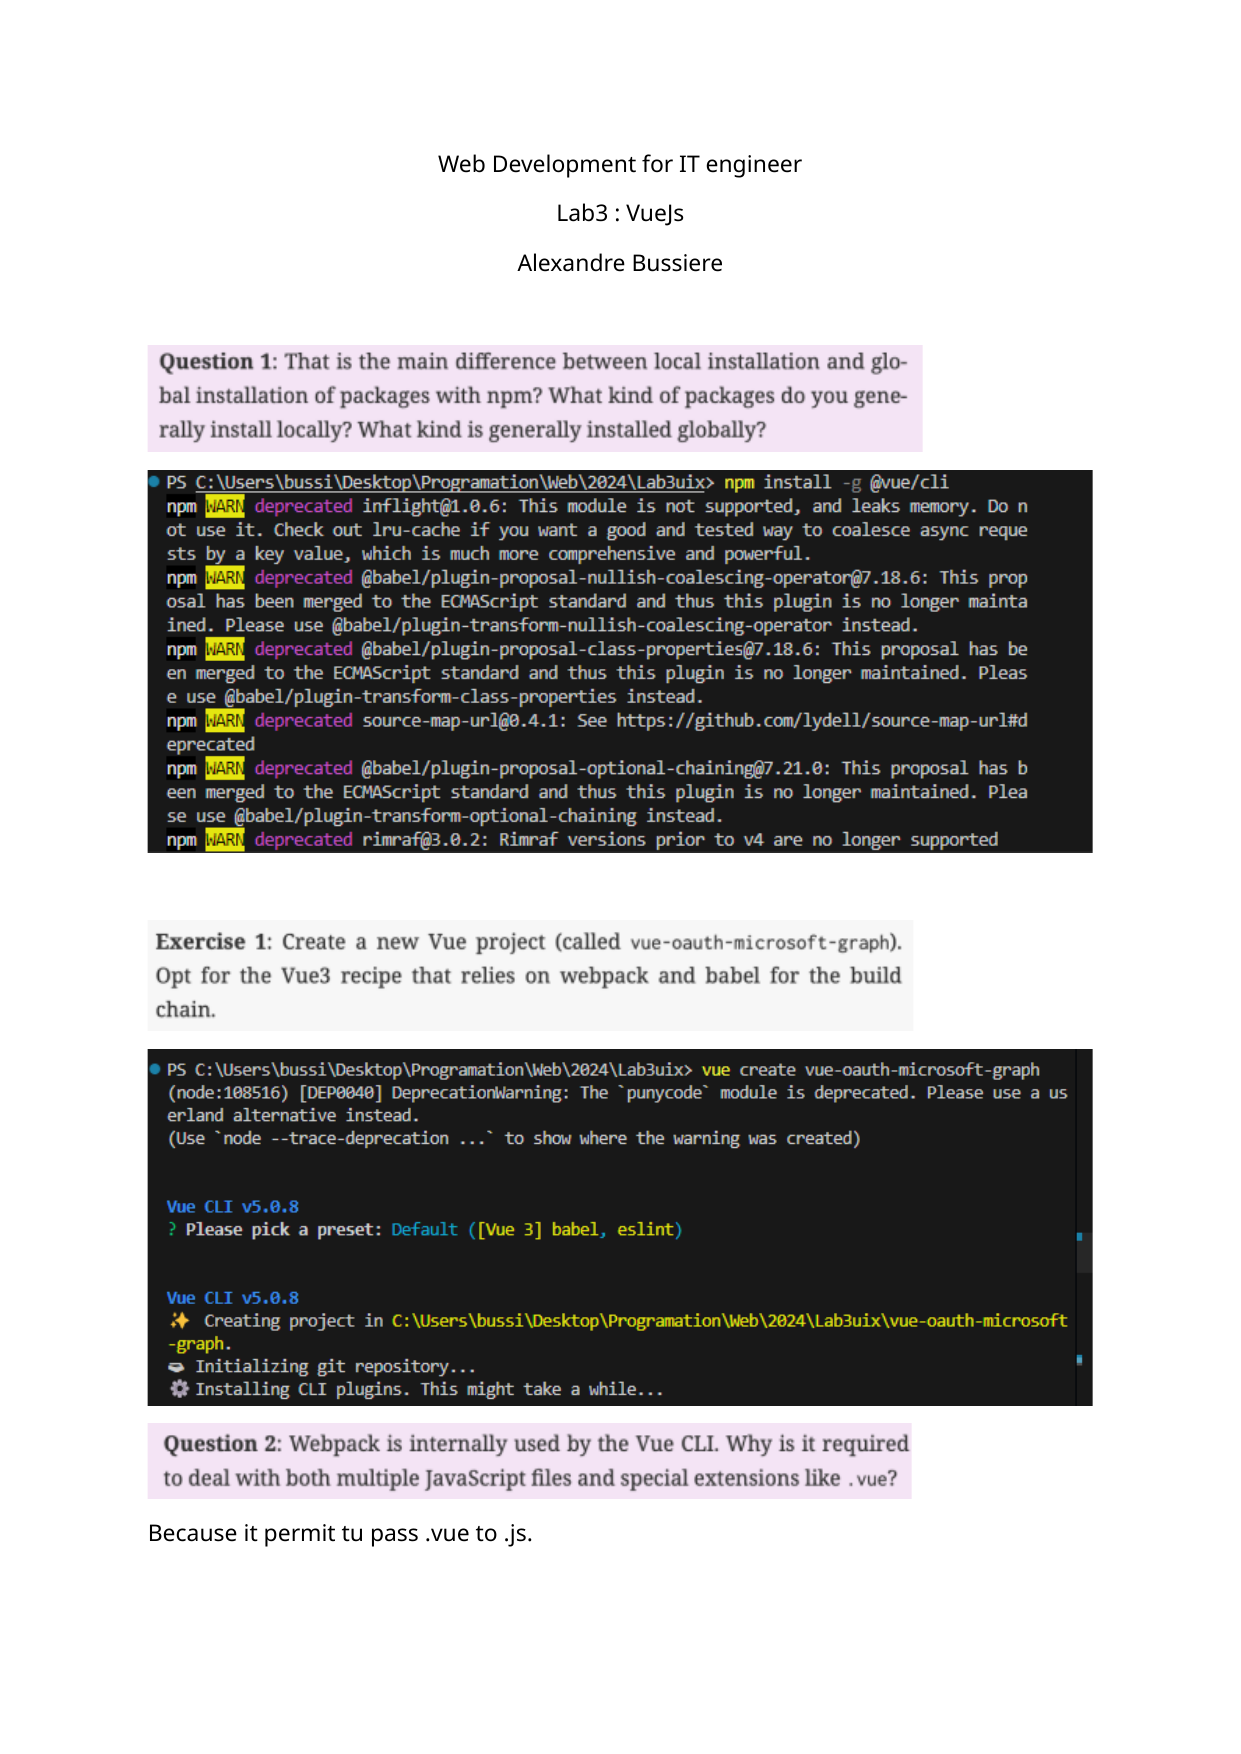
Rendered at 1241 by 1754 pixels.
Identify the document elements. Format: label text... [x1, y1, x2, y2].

text Alexandre Bussiere [148, 247, 1093, 278]
text Because it permit tu pass .vue to .js. [148, 1517, 1093, 1548]
text Lab3 : VueJs [148, 197, 1093, 228]
text Web Development for IT engineer [148, 148, 1093, 179]
